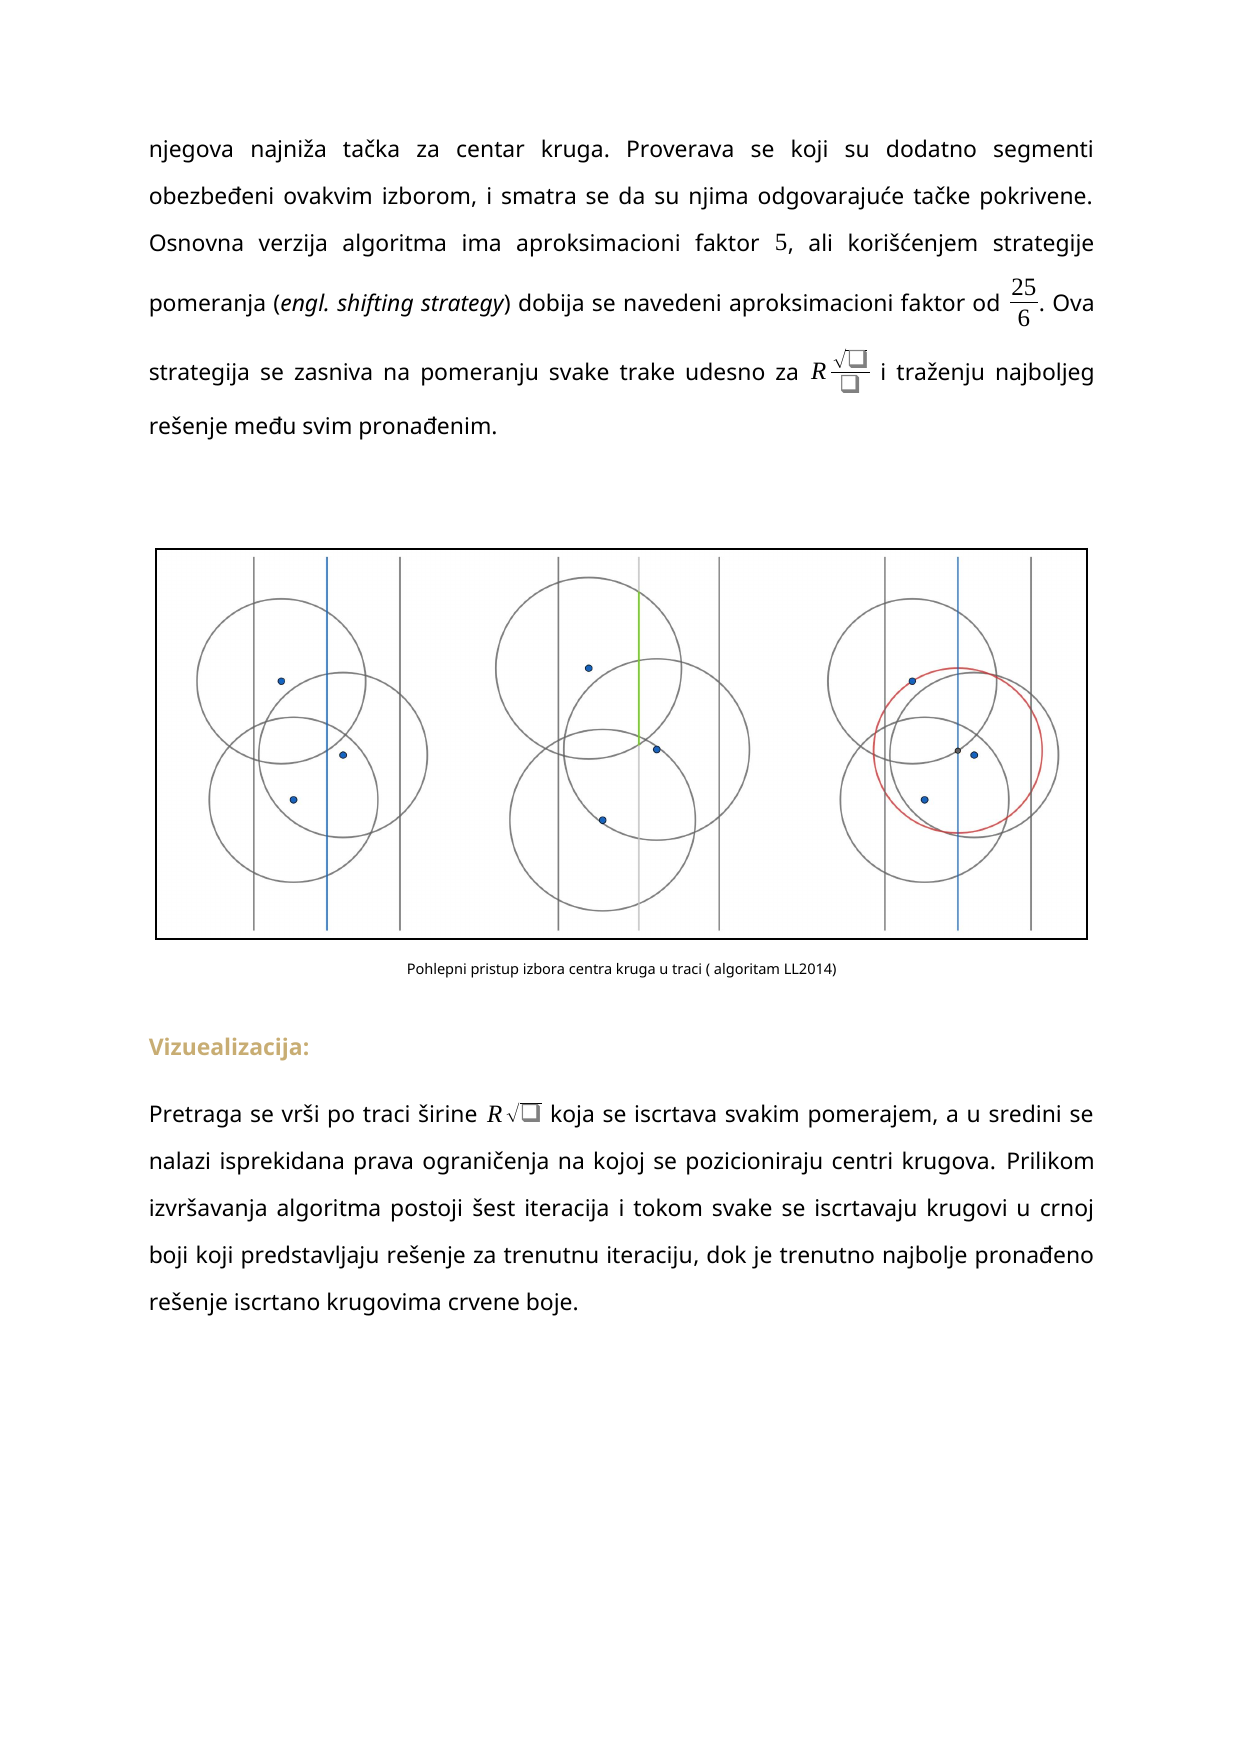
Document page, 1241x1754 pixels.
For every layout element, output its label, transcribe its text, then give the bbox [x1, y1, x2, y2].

text Vizuealizacija: [148, 1031, 1094, 1062]
picture [157, 550, 1086, 938]
text njegova najniža tačka za centar kruga. Proverava se koji su dodatno segmenti obezbeđeni ovakvim izborom, i smatra se da su njima odgovarajuće tačke pokrivene. Osnovna verzija algoritma ima aproksimacioni faktor , ali korišćenjem strategije pomeranja (engl. shifting strategy) dobija se navedeni aproksimacioni faktor od . Ova strategija se zasniva na pomeranju svake trake udesno za i traženju najboljeg rešenje među svim pronađenim. [148, 133, 1094, 442]
text Pohlepni pristup izbora centra kruga u traci ( algoritam LL2014) [148, 546, 1094, 993]
text Pretraga se vrši po traci širine koja se iscrtava svakim pomerajem, a u sredini se nalazi isprekidana prava ograničenja na kojoj se pozicioniraju centri krugova. Prilikom izvršavanja algoritma postoji šest iteracija i tokom svake se iscrtavaju krugovi u crnoj boji koji predstavljaju rešenje za trenutnu iteraciju, dok je trenutno najbolje pronađeno rešenje iscrtano krugovima crvene boje. [148, 1098, 1094, 1317]
